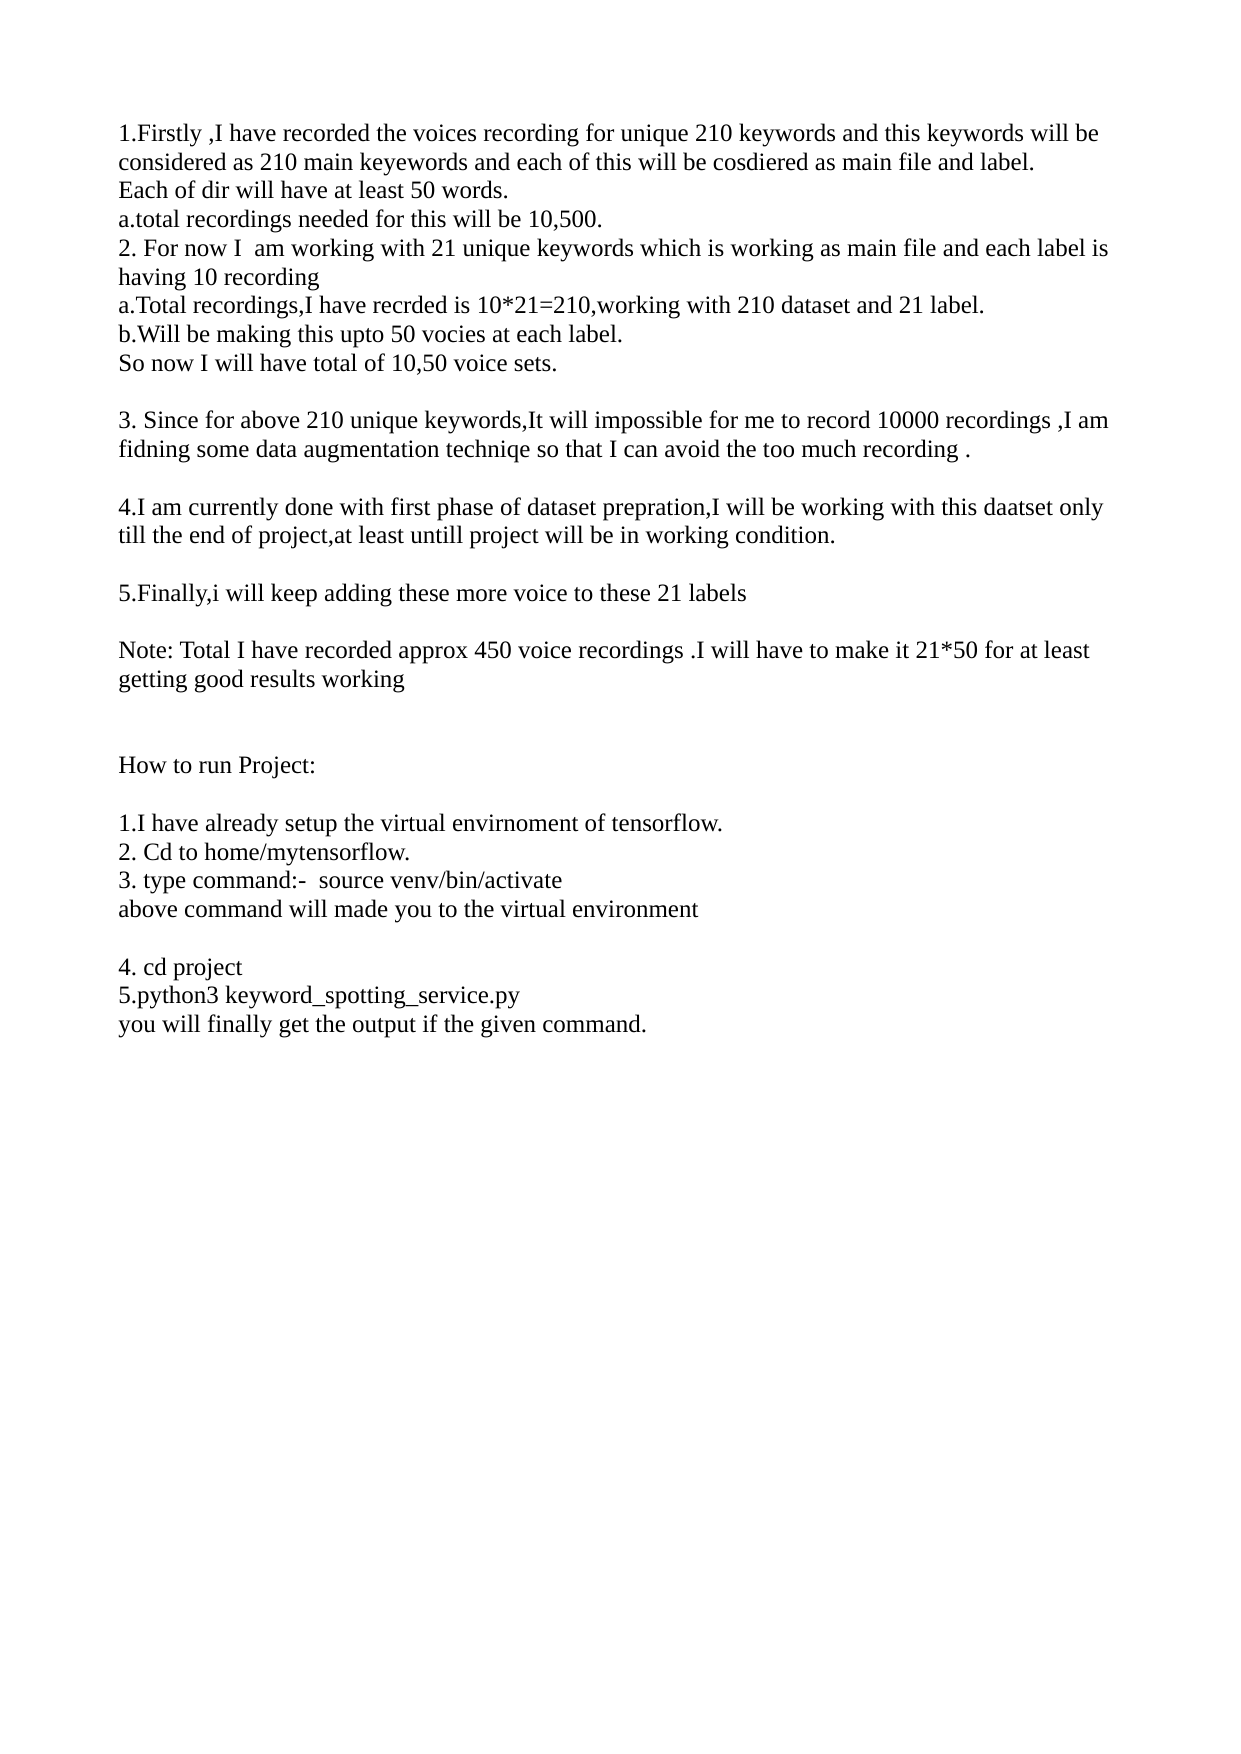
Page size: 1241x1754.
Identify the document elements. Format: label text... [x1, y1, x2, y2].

text 4.I am currently done with first phase of dataset prepration,I will be working with this daatset only till the end of project,at least untill project will be in working condition. [118, 492, 1122, 549]
text 1.Firstly ,I have recorded the voices recording for unique 210 keywords and this keywords will be considered as 210 main keyewords and each of this will be cosdiered as main file and label. [118, 118, 1122, 176]
text So now I will have total of 10,50 voice sets. [118, 348, 1122, 377]
text 2. For now I am working with 21 unique keywords which is working as main file and each label is having 10 recording [118, 233, 1122, 291]
text you will finally get the output if the given command. [118, 1009, 1122, 1038]
text 3. type command:- source venv/bin/activate [118, 866, 1122, 894]
text a.Total recordings,I have recrded is 10*21=210,working with 210 dataset and 21 label. [118, 291, 1122, 319]
text above command will made you to the virtual environment [118, 894, 1122, 923]
text 1.I have already setup the virtual envirnoment of tensorflow. [118, 808, 1122, 837]
text 5.Finally,i will keep adding these more voice to these 21 labels [118, 578, 1122, 607]
text Note: Total I have recorded approx 450 voice recordings .I will have to make it 21*50 for at least getting good results working [118, 636, 1122, 693]
text 4. cd project [118, 952, 1122, 981]
text 5.python3 keyword_spotting_service.py [118, 981, 1122, 1009]
text b.Will be making this upto 50 vocies at each label. [118, 319, 1122, 348]
text How to run Project: [118, 751, 1122, 779]
text Each of dir will have at least 50 words. [118, 176, 1122, 204]
text 2. Cd to home/mytensorflow. [118, 837, 1122, 866]
text 3. Since for above 210 unique keywords,It will impossible for me to record 10000 recordings ,I am fidning some data augmentation techniqe so that I can avoid the too much recording . [118, 406, 1122, 463]
text a.total recordings needed for this will be 10,500. [118, 204, 1122, 233]
